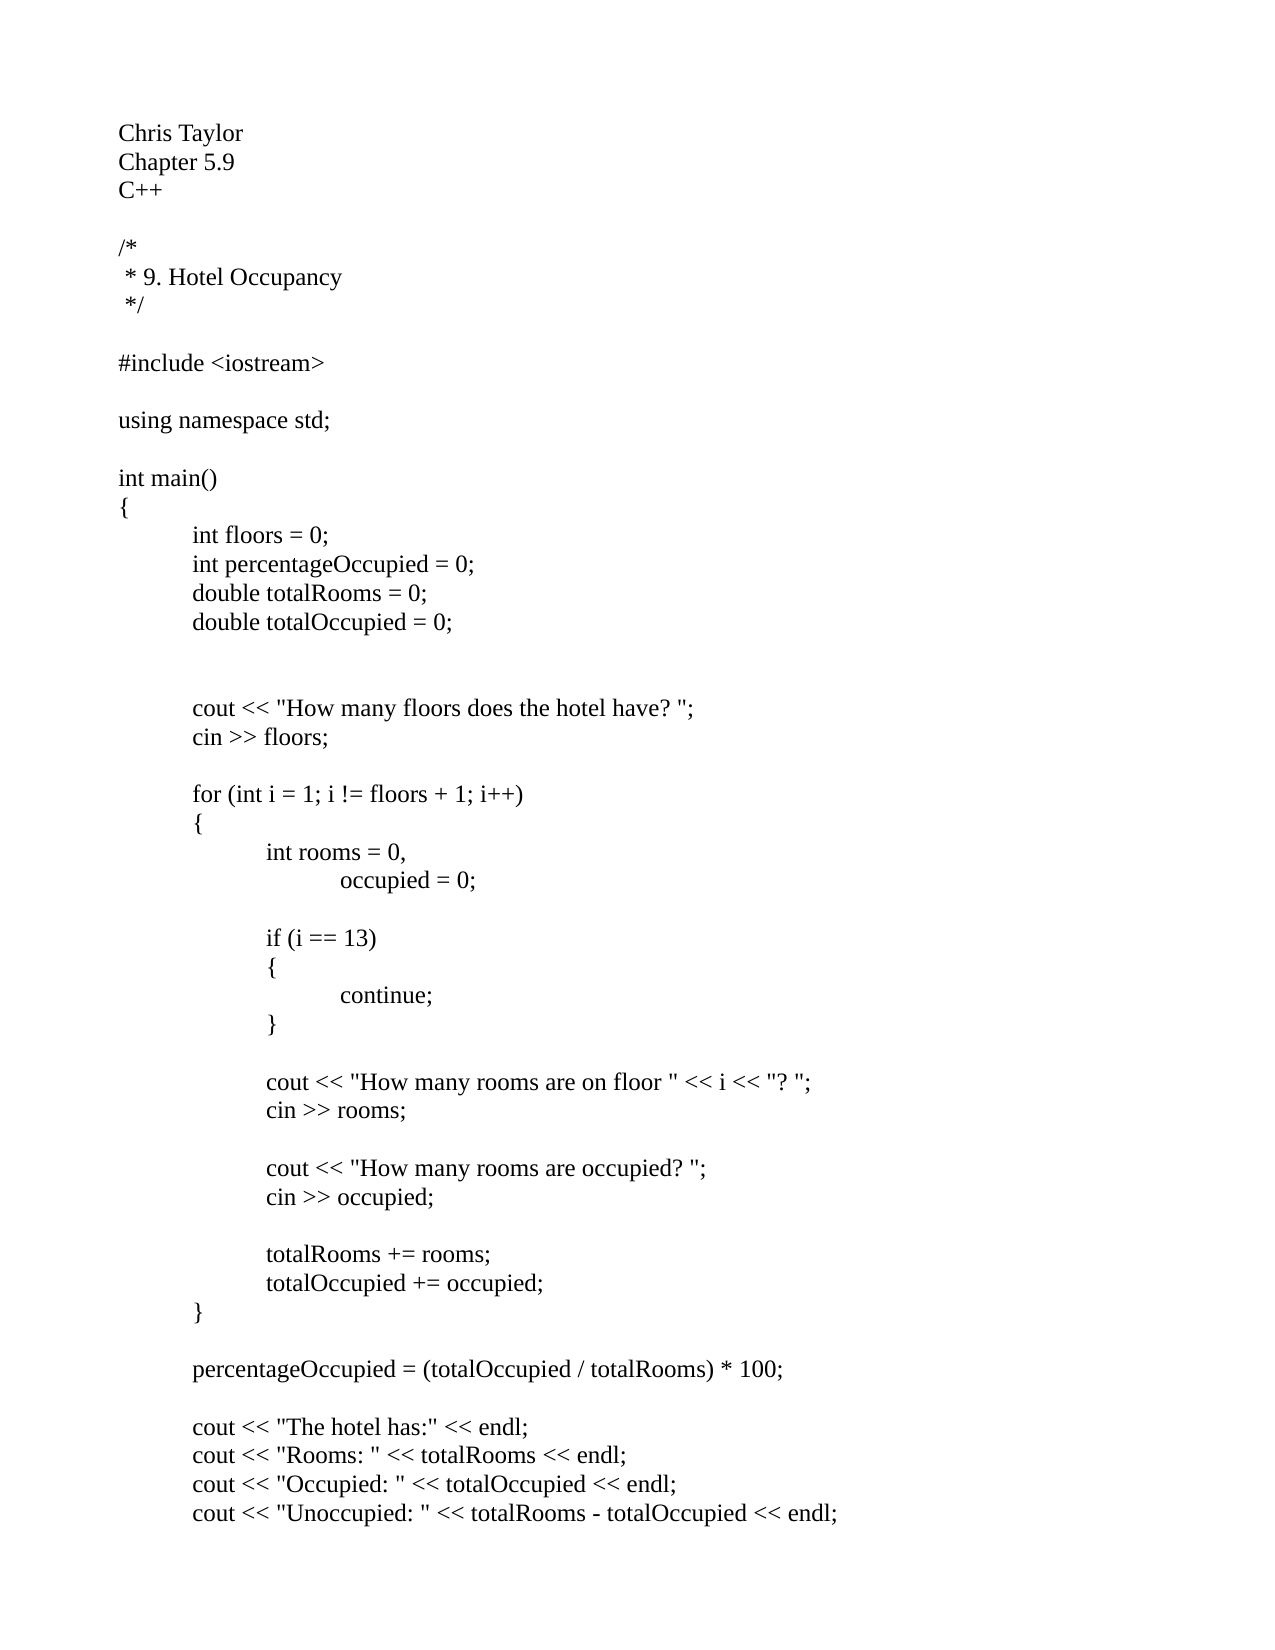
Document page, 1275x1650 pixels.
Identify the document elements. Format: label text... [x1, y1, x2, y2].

text Chris Taylor [118, 118, 1157, 147]
text cout << "Rooms: " << totalRooms << endl; [118, 1441, 1157, 1469]
text using namespace std; [118, 406, 1157, 434]
text for (int i = 1; i != floors + 1; i++) [118, 779, 1157, 808]
text cin >> occupied; [118, 1182, 1157, 1211]
text double totalRooms = 0; [118, 578, 1157, 607]
text { [118, 952, 1157, 981]
text #include <iostream> [118, 348, 1157, 377]
text cout << "How many rooms are occupied? "; [118, 1153, 1157, 1182]
text if (i == 13) [118, 923, 1157, 952]
text cout << "How many floors does the hotel have? "; [118, 693, 1157, 722]
text } [118, 1009, 1157, 1038]
text * 9. Hotel Occupancy [118, 262, 1157, 291]
text cout << "The hotel has:" << endl; [118, 1412, 1157, 1441]
text continue; [118, 981, 1157, 1009]
text totalOccupied += occupied; [118, 1268, 1157, 1297]
text C++ [118, 176, 1157, 204]
text occupied = 0; [118, 866, 1157, 894]
text Chapter 5.9 [118, 147, 1157, 176]
text cout << "Unoccupied: " << totalRooms - totalOccupied << endl; [118, 1498, 1157, 1527]
text cout << "How many rooms are on floor " << i << "? "; [118, 1067, 1157, 1096]
text int rooms = 0, [118, 837, 1157, 866]
text totalRooms += rooms; [118, 1239, 1157, 1268]
text int main() [118, 463, 1157, 492]
text cout << "Occupied: " << totalOccupied << endl; [118, 1469, 1157, 1498]
text } [118, 1297, 1157, 1326]
text cin >> rooms; [118, 1096, 1157, 1124]
text int floors = 0; [118, 521, 1157, 549]
text { [118, 808, 1157, 837]
text /* [118, 233, 1157, 262]
text percentageOccupied = (totalOccupied / totalRooms) * 100; [118, 1354, 1157, 1383]
text int percentageOccupied = 0; [118, 549, 1157, 578]
text cin >> floors; [118, 722, 1157, 751]
text { [118, 492, 1157, 521]
text */ [118, 291, 1157, 319]
text double totalOccupied = 0; [118, 607, 1157, 636]
